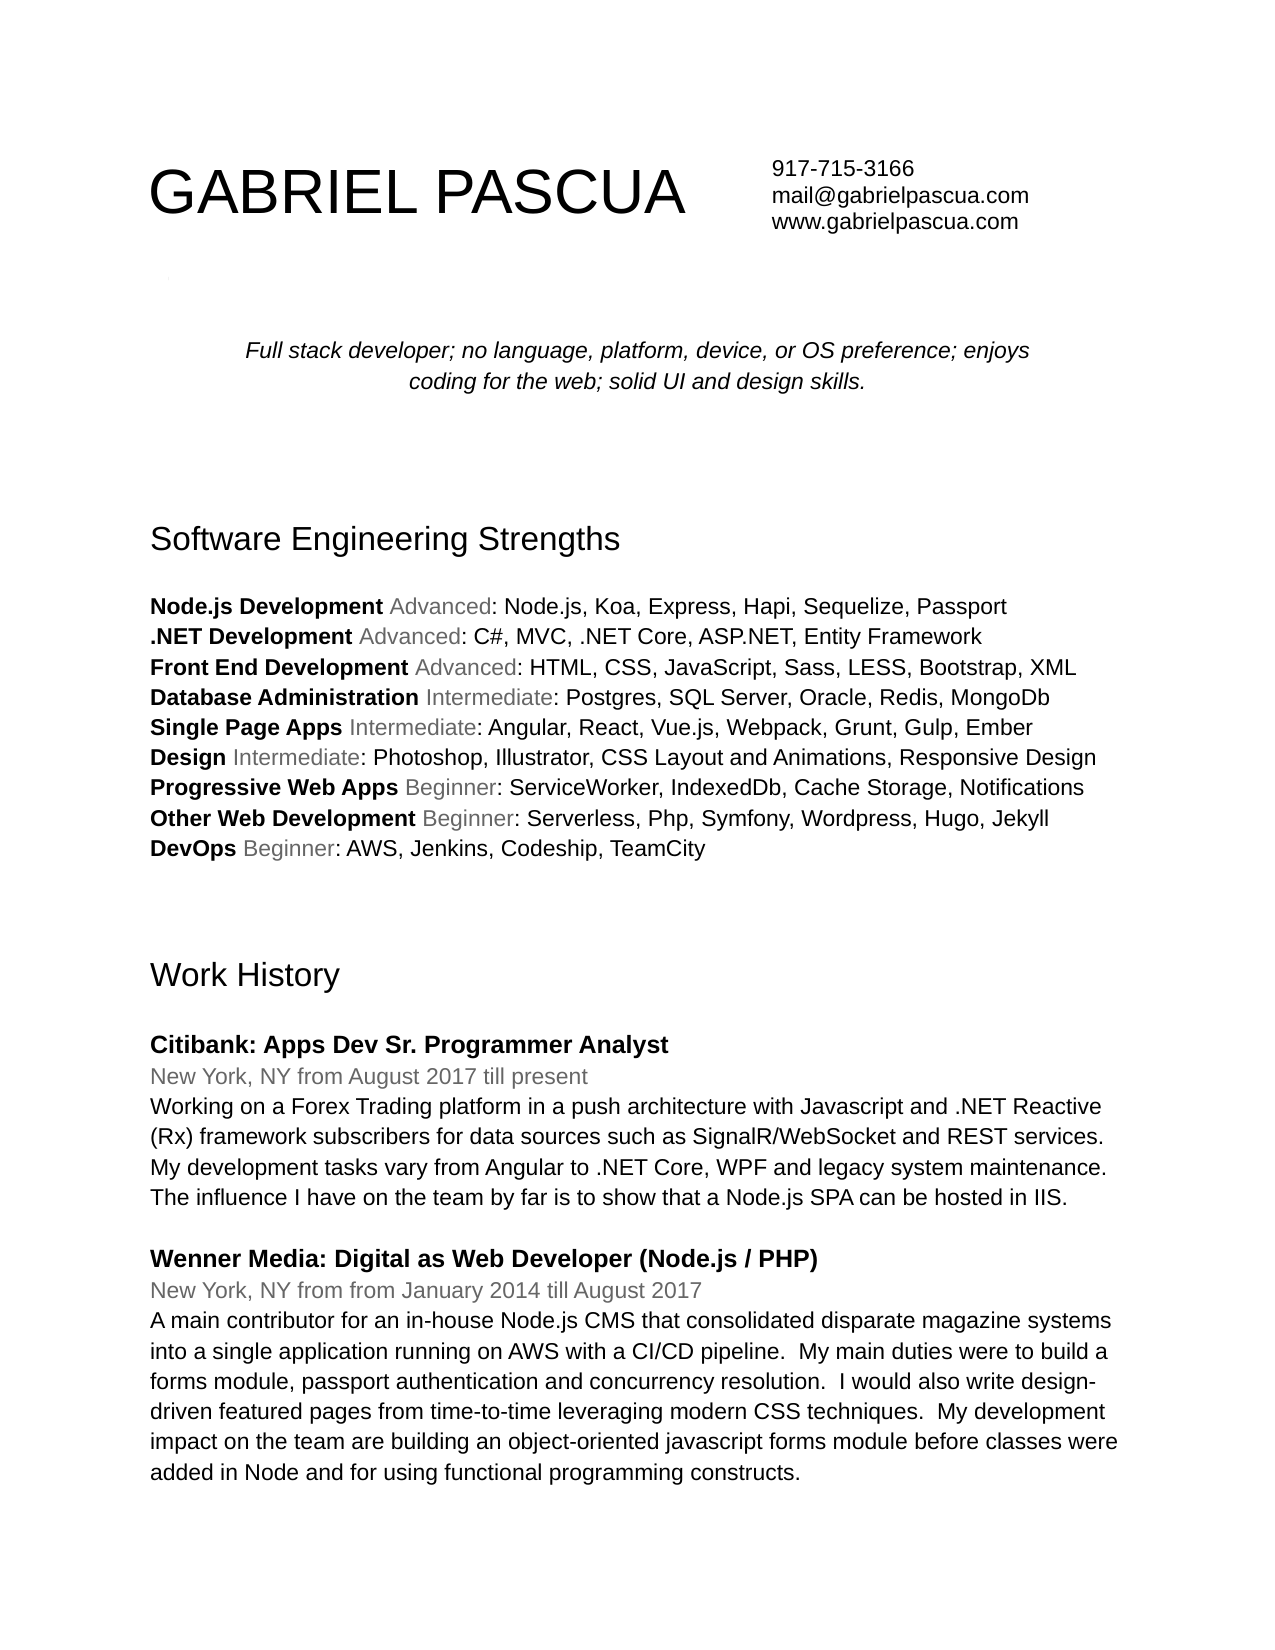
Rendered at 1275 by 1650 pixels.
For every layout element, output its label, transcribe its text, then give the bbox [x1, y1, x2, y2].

text New York, NY from from January 2014 till August 2017 [150, 1277, 1125, 1303]
text Other Web Development Beginner: Serverless, Php, Symfony, Wordpress, Hugo, Jekyll [150, 804, 1125, 831]
text Wenner Media: Digital as Web Developer (Node.js / PHP) [150, 1244, 1125, 1273]
text New York, NY from August 2017 till present [150, 1063, 1125, 1089]
text Work History [150, 956, 1125, 994]
text Software Engineering Strengths [150, 519, 1125, 557]
table_header 917-715-3166 mail@gabrielpascua.com www.gabrielpascua.com [762, 145, 1112, 245]
text Progressive Web Apps Beginner: ServiceWorker, IndexedDb, Cache Storage, Notifications [150, 774, 1125, 801]
text Node.js Development Advanced: Node.js, Koa, Express, Hapi, Sequelize, Passport [150, 593, 1125, 619]
text Single Page Apps Intermediate: Angular, React, Vue.js, Webpack, Grunt, Gulp, Ember [150, 714, 1125, 740]
text Database Administration Intermediate: Postgres, SQL Server, Oracle, Redis, MongoDb [150, 684, 1125, 710]
text Front End Development Advanced: HTML, CSS, JavaScript, Sass, LESS, Bootstrap, XML [150, 653, 1125, 680]
text Citibank: Apps Dev Sr. Programmer Analyst [150, 1030, 1125, 1059]
text Design Intermediate: Photoshop, Illustrator, CSS Layout and Animations, Responsive Design [150, 744, 1125, 770]
text A main contributor for an in-house Node.js CMS that consolidated disparate magazine systems into a single application running on AWS with a CI/CD pipeline. My main duties were to build a forms module, passport authentication and concurrency resolution. I would also write design-driven featured pages from time-to-time leveraging modern CSS techniques. My development impact on the team are building an object-oriented javascript forms module before classes were added in Node and for using functional programming constructs. [150, 1307, 1125, 1485]
text .NET Development Advanced: C#, MVC, .NET Core, ASP.NET, Entity Framework [150, 623, 1125, 649]
table_header GABRIEL PASCUA [139, 145, 760, 245]
text Full stack developer; no language, platform, device, or OS preference; enjoys coding for the web; solid UI and design skills. [225, 337, 1050, 394]
text DevOps Beginner: AWS, Jenkins, Codeship, TeamCity [150, 835, 1125, 861]
text Working on a Forex Trading platform in a push architecture with Javascript and .NET Reactive (Rx) framework subscribers for data sources such as SignalR/WebSocket and REST services. My development tasks vary from Angular to .NET Core, WPF and legacy system maintenance. The influence I have on the team by far is to show that a Node.js SPA can be hosted in IIS. [150, 1093, 1125, 1210]
